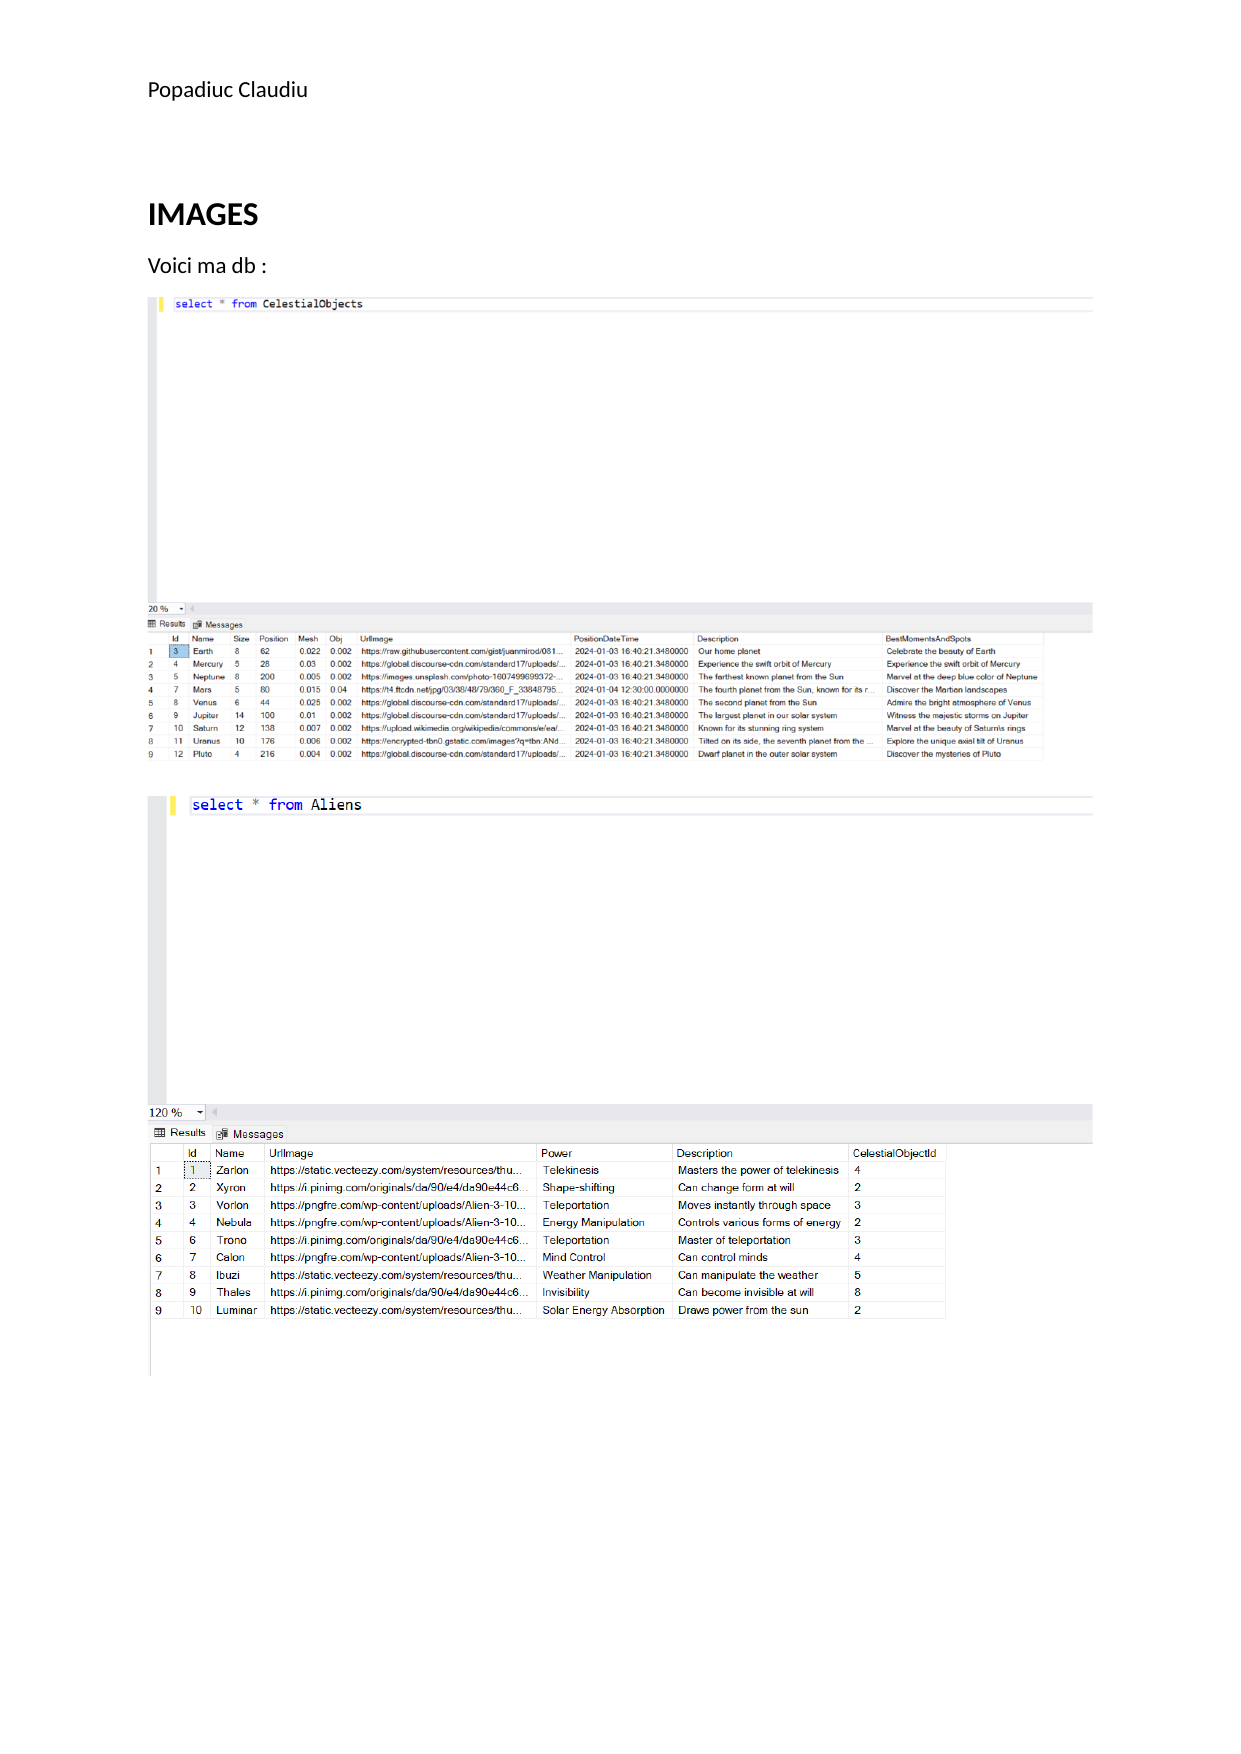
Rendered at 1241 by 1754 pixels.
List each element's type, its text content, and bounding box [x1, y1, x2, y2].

text Voici ma db : [148, 252, 1093, 280]
text IMAGES [148, 193, 1093, 234]
